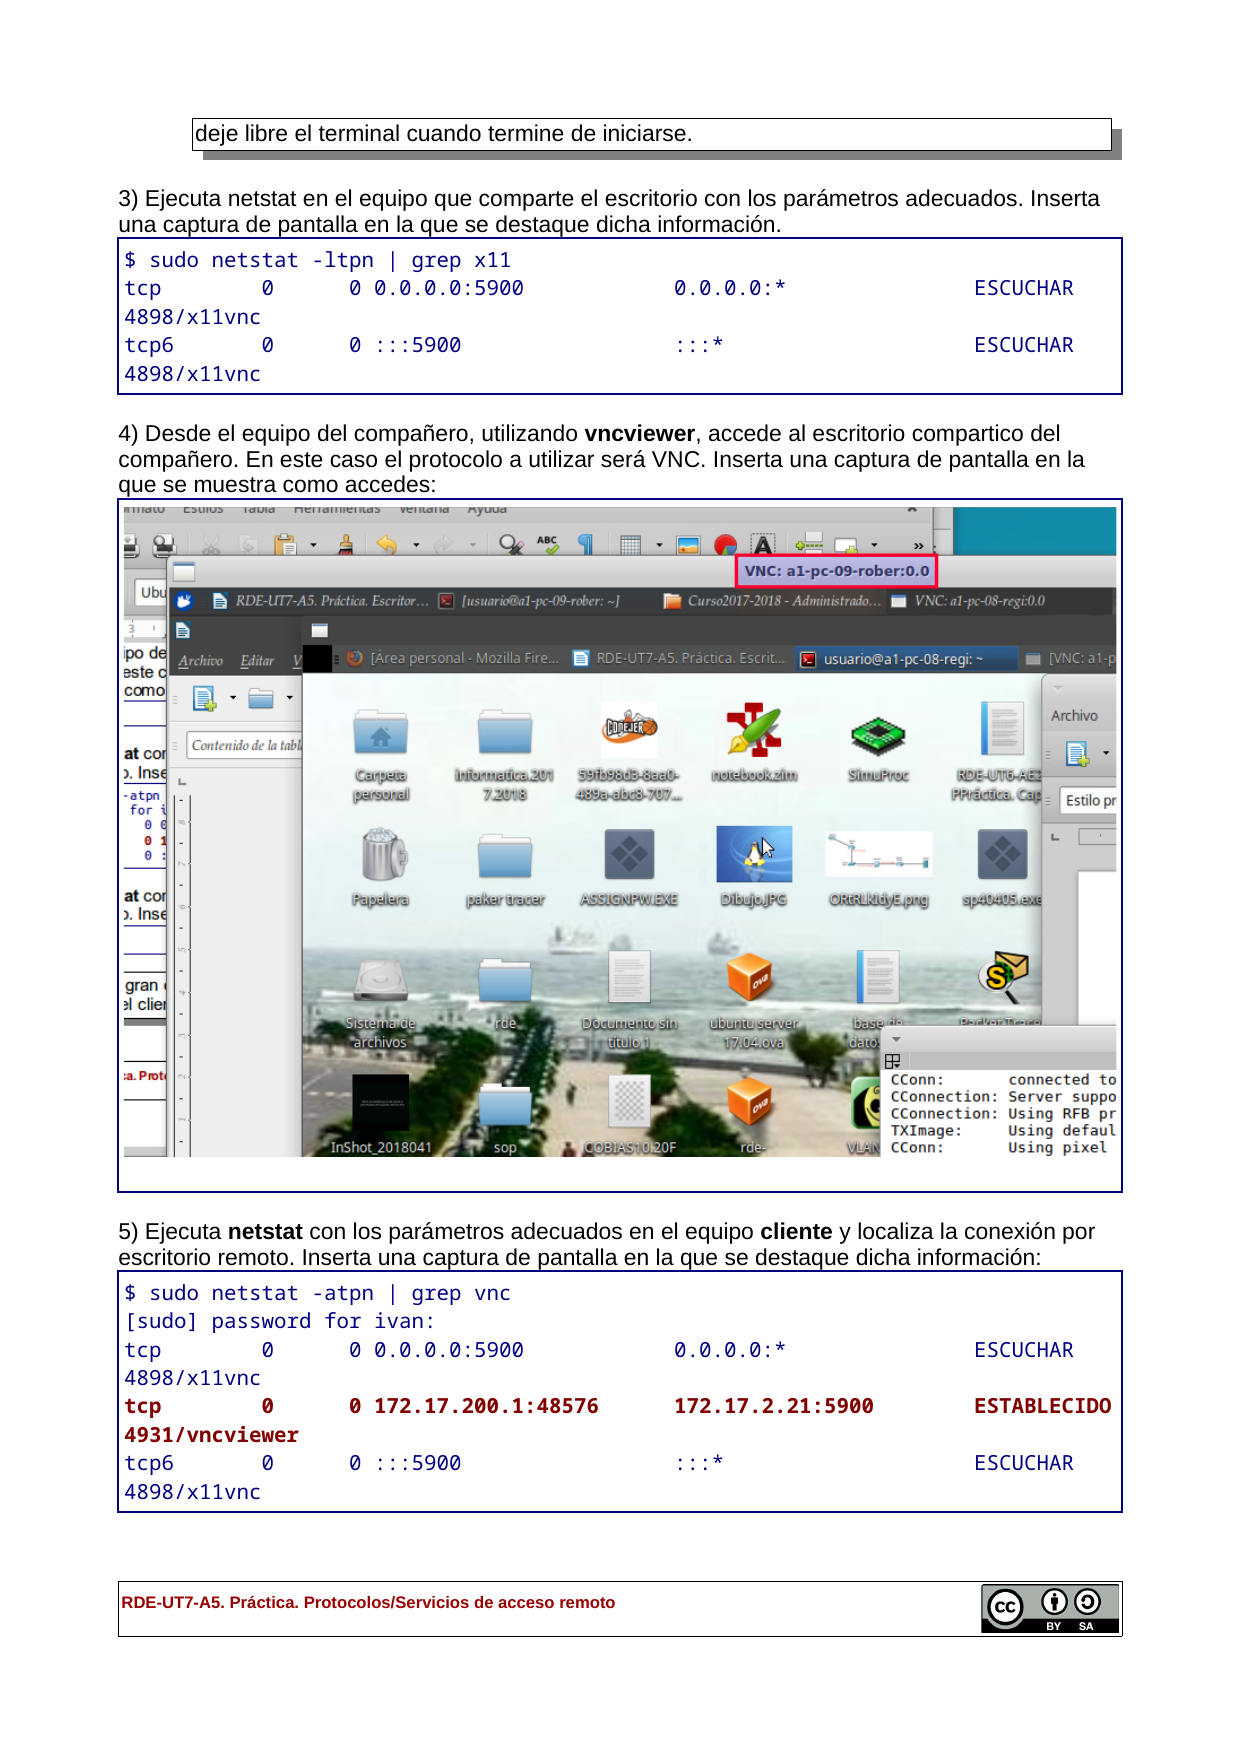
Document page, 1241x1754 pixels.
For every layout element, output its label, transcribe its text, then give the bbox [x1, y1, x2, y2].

table_header [119, 500, 1121, 1191]
picture [981, 1584, 1119, 1633]
picture [123, 505, 1117, 1157]
text 4) Desde el equipo del compañero, utilizando vncviewer, accede al escritorio compartico del compañero. En este caso el protocolo a utilizar será VNC. Inserta una captura de pantalla en la que se muestra como accedes: [118, 421, 1122, 498]
table_header $ sudo netstat -ltpn | grep x11 tcp 0 0 0.0.0.0:5900 0.0.0.0:* ESCUCHAR 4898/x11vnc tcp6 0 0 :::5900 :::* ESCUCHAR 4898/x11vnc [119, 239, 1121, 393]
text 5) Ejecuta netstat con los parámetros adecuados en el equipo cliente y localiza la conexión por escritorio remoto. Inserta una captura de pantalla en la que se destaque dicha información: [118, 1219, 1122, 1270]
table_header $ sudo netstat -atpn | grep vnc [sudo] password for ivan: tcp 0 0 0.0.0.0:5900 0.0.0.0:* ESCUCHAR 4898/x11vnc tcp 0 0 172.17.200.1:48576 172.17.2.21:5900 ESTABLECIDO 4931/vncviewer tcp6 0 0 :::5900 :::* ESCUCHAR 4898/x11vnc [119, 1272, 1121, 1511]
text 3) Ejecuta netstat en el equipo que comparte el escritorio con los parámetros adecuados. Inserta una captura de pantalla en la que se destaque dicha información. [118, 186, 1122, 237]
text deje libre el terminal cuando termine de iniciarse. [193, 119, 1111, 150]
